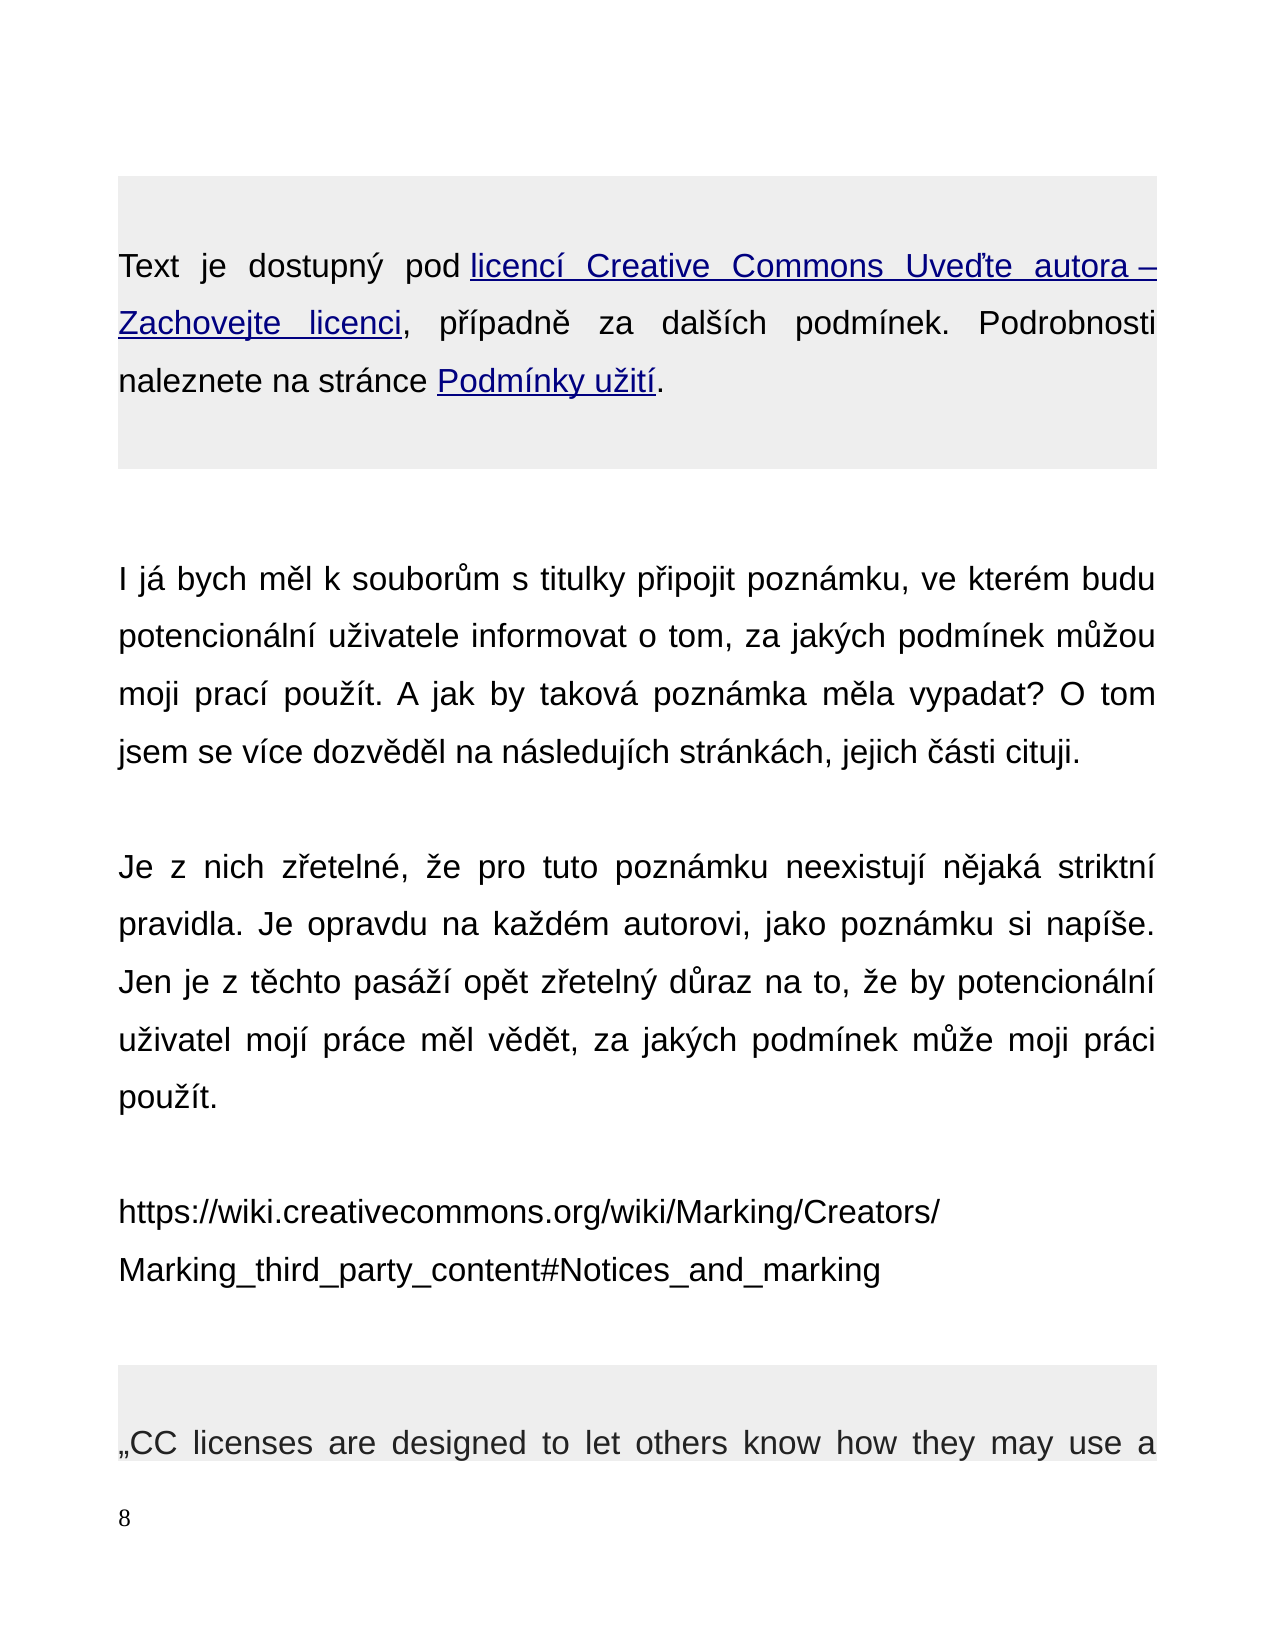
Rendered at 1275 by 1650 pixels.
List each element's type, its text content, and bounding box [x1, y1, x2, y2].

text https://wiki.creativecommons.org/wiki/Marking/Creators/Marking_third_party_content#Notices_and_marking [118, 1192, 1157, 1346]
text „CC licenses are designed to let others know how they may use a [118, 1423, 1157, 1461]
text Text je dostupný pod licencí Creative Commons Uveďte autora – Zachovejte licenci, případně za dalších podmínek. Podrobnosti naleznete na stránce Podmínky užití. [118, 246, 1157, 399]
text I já bych měl k souborům s titulky připojit poznámku, ve kterém budu potencionální uživatele informovat o tom, za jakých podmínek můžou moji prací použít. A jak by taková poznámka měla vypadat? O tom jsem se více dozvěděl na následujích stránkách, jejich části cituji. [118, 559, 1157, 770]
text Je z nich zřetelné, že pro tuto poznámku neexistují nějaká striktní pravidla. Je opravdu na každém autorovi, jako poznámku si napíše. Jen je z těchto pasáží opět zřetelný důraz na to, že by potencionální uživatel mojí práce měl vědět, za jakých podmínek může moji práci použít. [118, 847, 1157, 1116]
